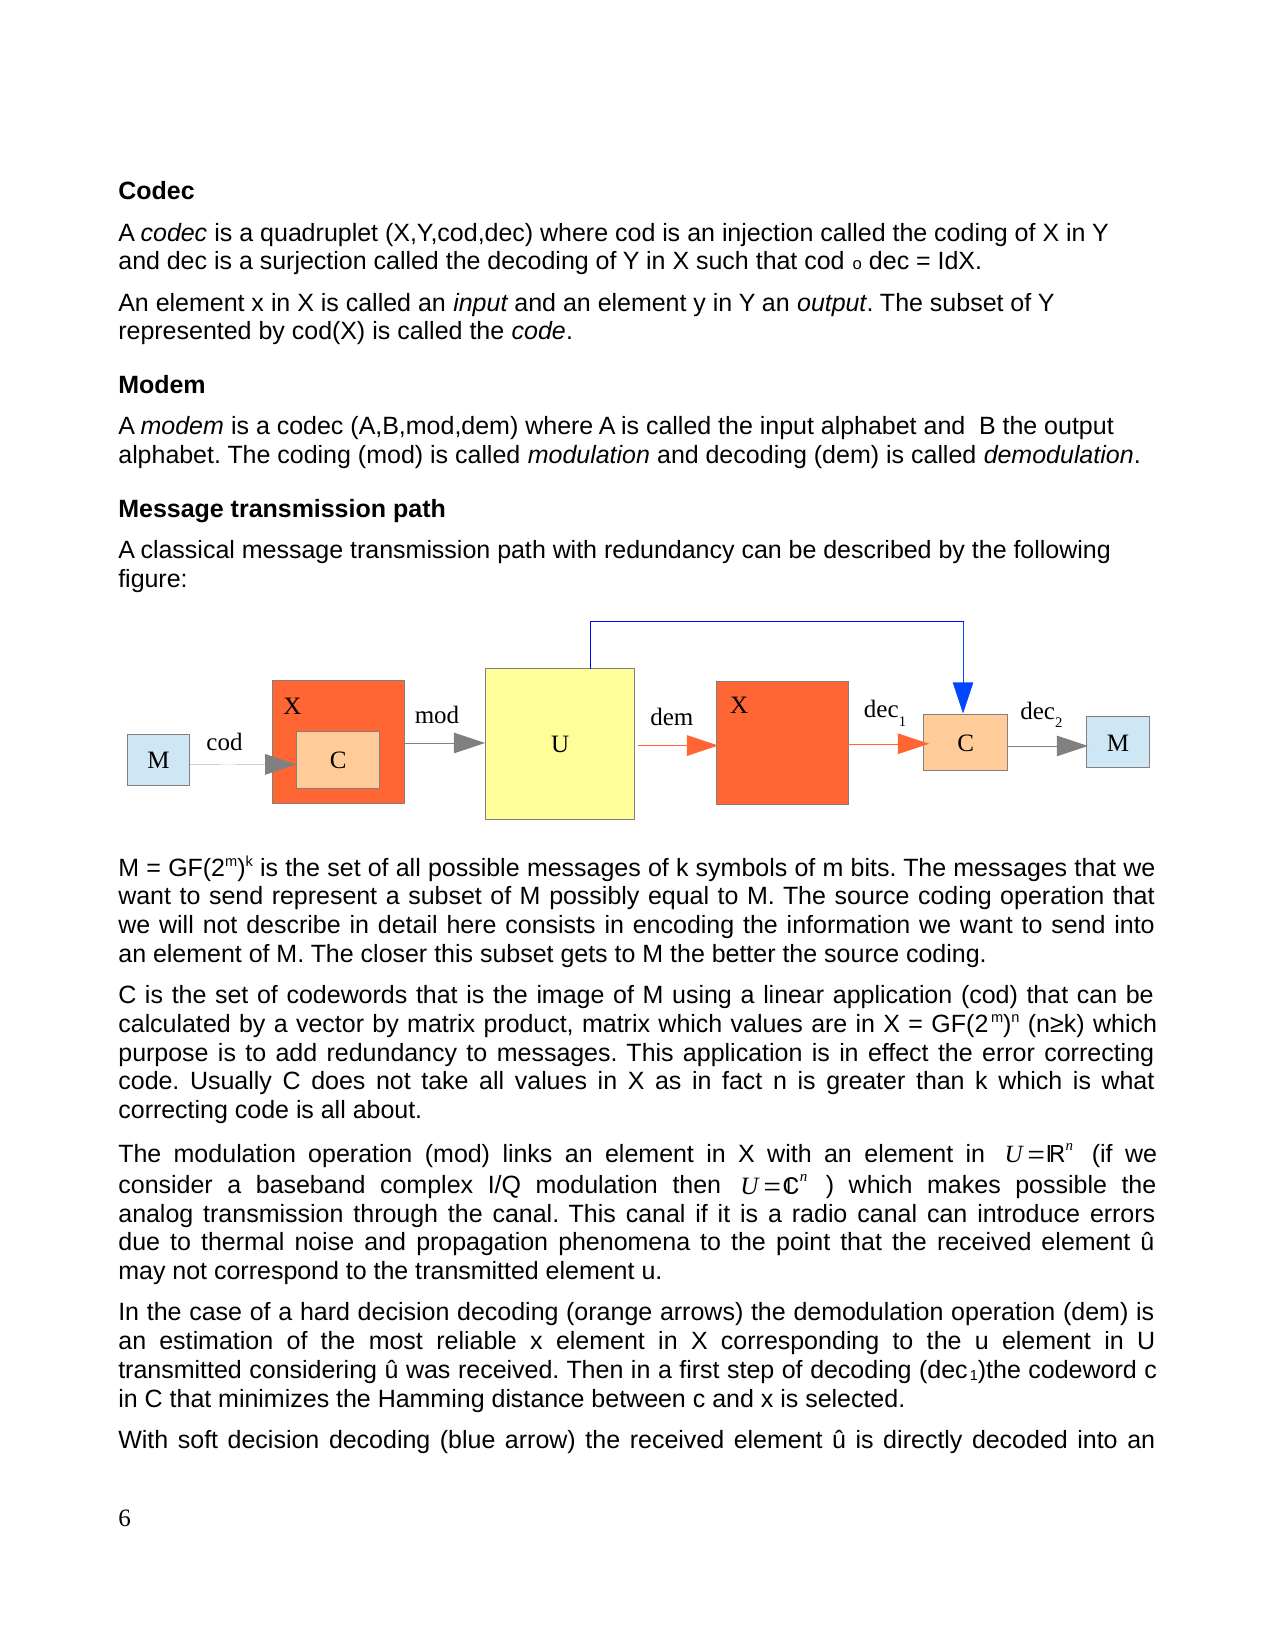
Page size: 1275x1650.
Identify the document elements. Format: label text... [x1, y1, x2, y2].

subtitle Codec [118, 176, 1157, 205]
text With soft decision decoding (blue arrow) the received element û is directly decoded into an [118, 1425, 1157, 1454]
text A codec is a quadruplet (X,Y,cod,dec) where cod is an injection called the coding of X in Y and dec is a surjection called the decoding of Y in X such that cod o dec = IdX. [118, 218, 1157, 275]
subtitle Modem [118, 370, 1157, 399]
text M = GF(2m)k is the set of all possible messages of k symbols of m bits. The messages that we want to send represent a subset of M possibly equal to M. The source coding operation that we will not describe in detail here consists in encoding the information we want to send into an element of M. The closer this subset gets to M the better the source coding. [118, 853, 1157, 968]
text C is the set of codewords that is the image of M using a linear application (cod) that can be calculated by a vector by matrix product, matrix which values are in X = GF(2m)n (n≥k) which purpose is to add redundancy to messages. This application is in effect the error correcting code. Usually C does not take all values in X as in fact n is greater than k which is what correcting code is all about. [118, 980, 1157, 1124]
text A classical message transmission path with redundancy can be described by the following figure: [118, 535, 1157, 593]
text A modem is a codec (A,B,mod,dem) where A is called the input alphabet and B the output alphabet. The coding (mod) is called modulation and decoding (dem) is called demodulation. [118, 411, 1157, 469]
text In the case of a hard decision decoding (orange arrows) the demodulation operation (dem) is an estimation of the most reliable x element in X corresponding to the u element in U transmitted considering û was received. Then in a first step of decoding (dec1)the codeword c in C that minimizes the Hamming distance between c and x is selected. [118, 1297, 1157, 1412]
text An element x in X is called an input and an element y in Y an output. The subset of Y represented by cod(X) is called the code. [118, 288, 1157, 345]
text The modulation operation (mod) links an element in X with an element in(if we consider a baseband complex I/Q modulation then) which makes possible the analog transmission through the canal. This canal if it is a radio canal can introduce errors due to thermal noise and propagation phenomena to the point that the received element û may not correspond to the transmitted element u. [118, 1136, 1157, 1285]
subtitle Message transmission path [118, 494, 1157, 523]
